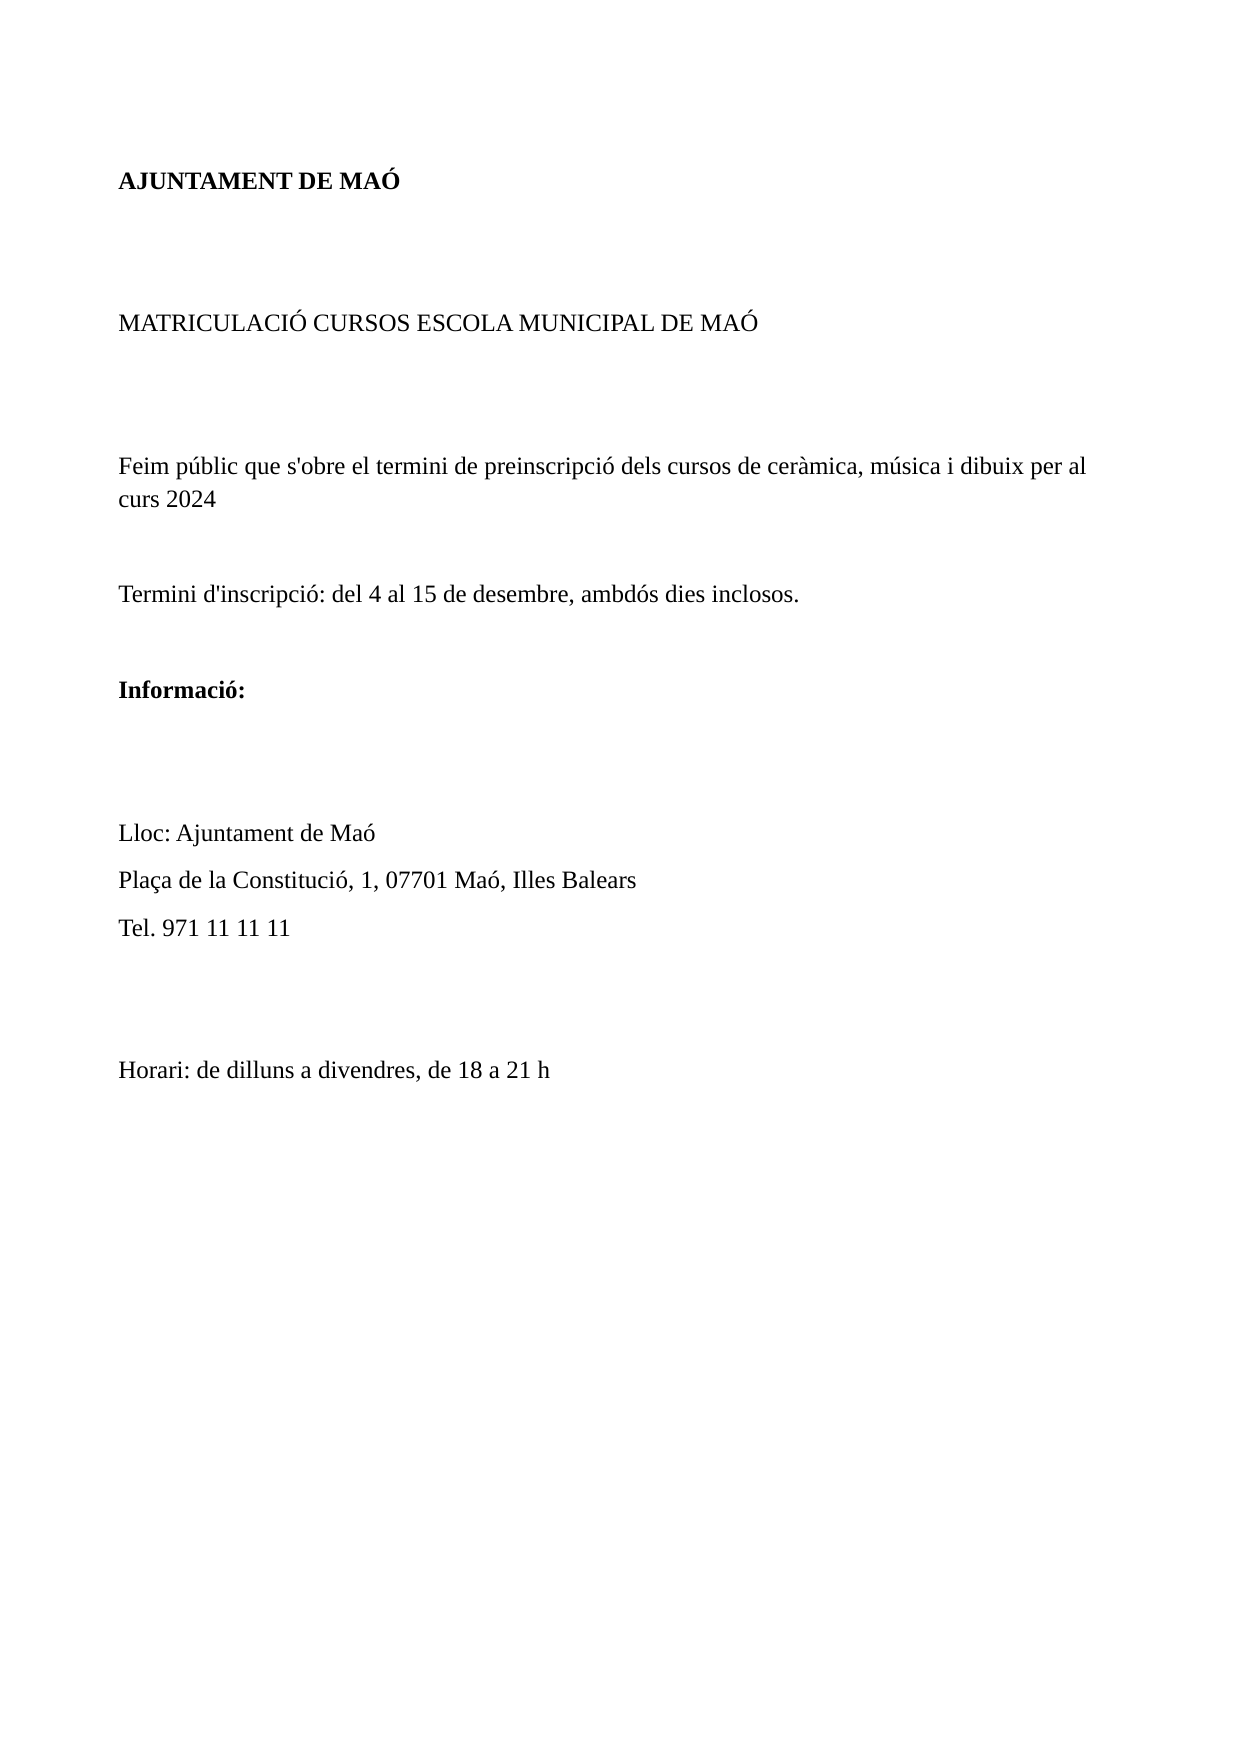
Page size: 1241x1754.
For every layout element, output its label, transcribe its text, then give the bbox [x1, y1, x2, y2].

text Lloc: Ajuntament de Maó [118, 818, 1122, 846]
text Plaça de la Constitució, 1, 07701 Maó, Illes Balears [118, 865, 1122, 894]
text AJUNTAMENT DE MAÓ [118, 166, 1122, 194]
text Informació: [118, 675, 1122, 703]
text Tel. 971 11 11 11 [118, 913, 1122, 942]
text Horari: de dilluns a divendres, de 18 a 21 h [118, 1056, 1122, 1084]
text Termini d'inscripció: del 4 al 15 de desembre, ambdós dies inclosos. [118, 579, 1122, 608]
text MATRICULACIÓ CURSOS ESCOLA MUNICIPAL DE MAÓ [118, 308, 1122, 337]
text Feim públic que s'obre el termini de preinscripció dels cursos de ceràmica, música i dibuix per al curs 2024 [118, 451, 1122, 513]
